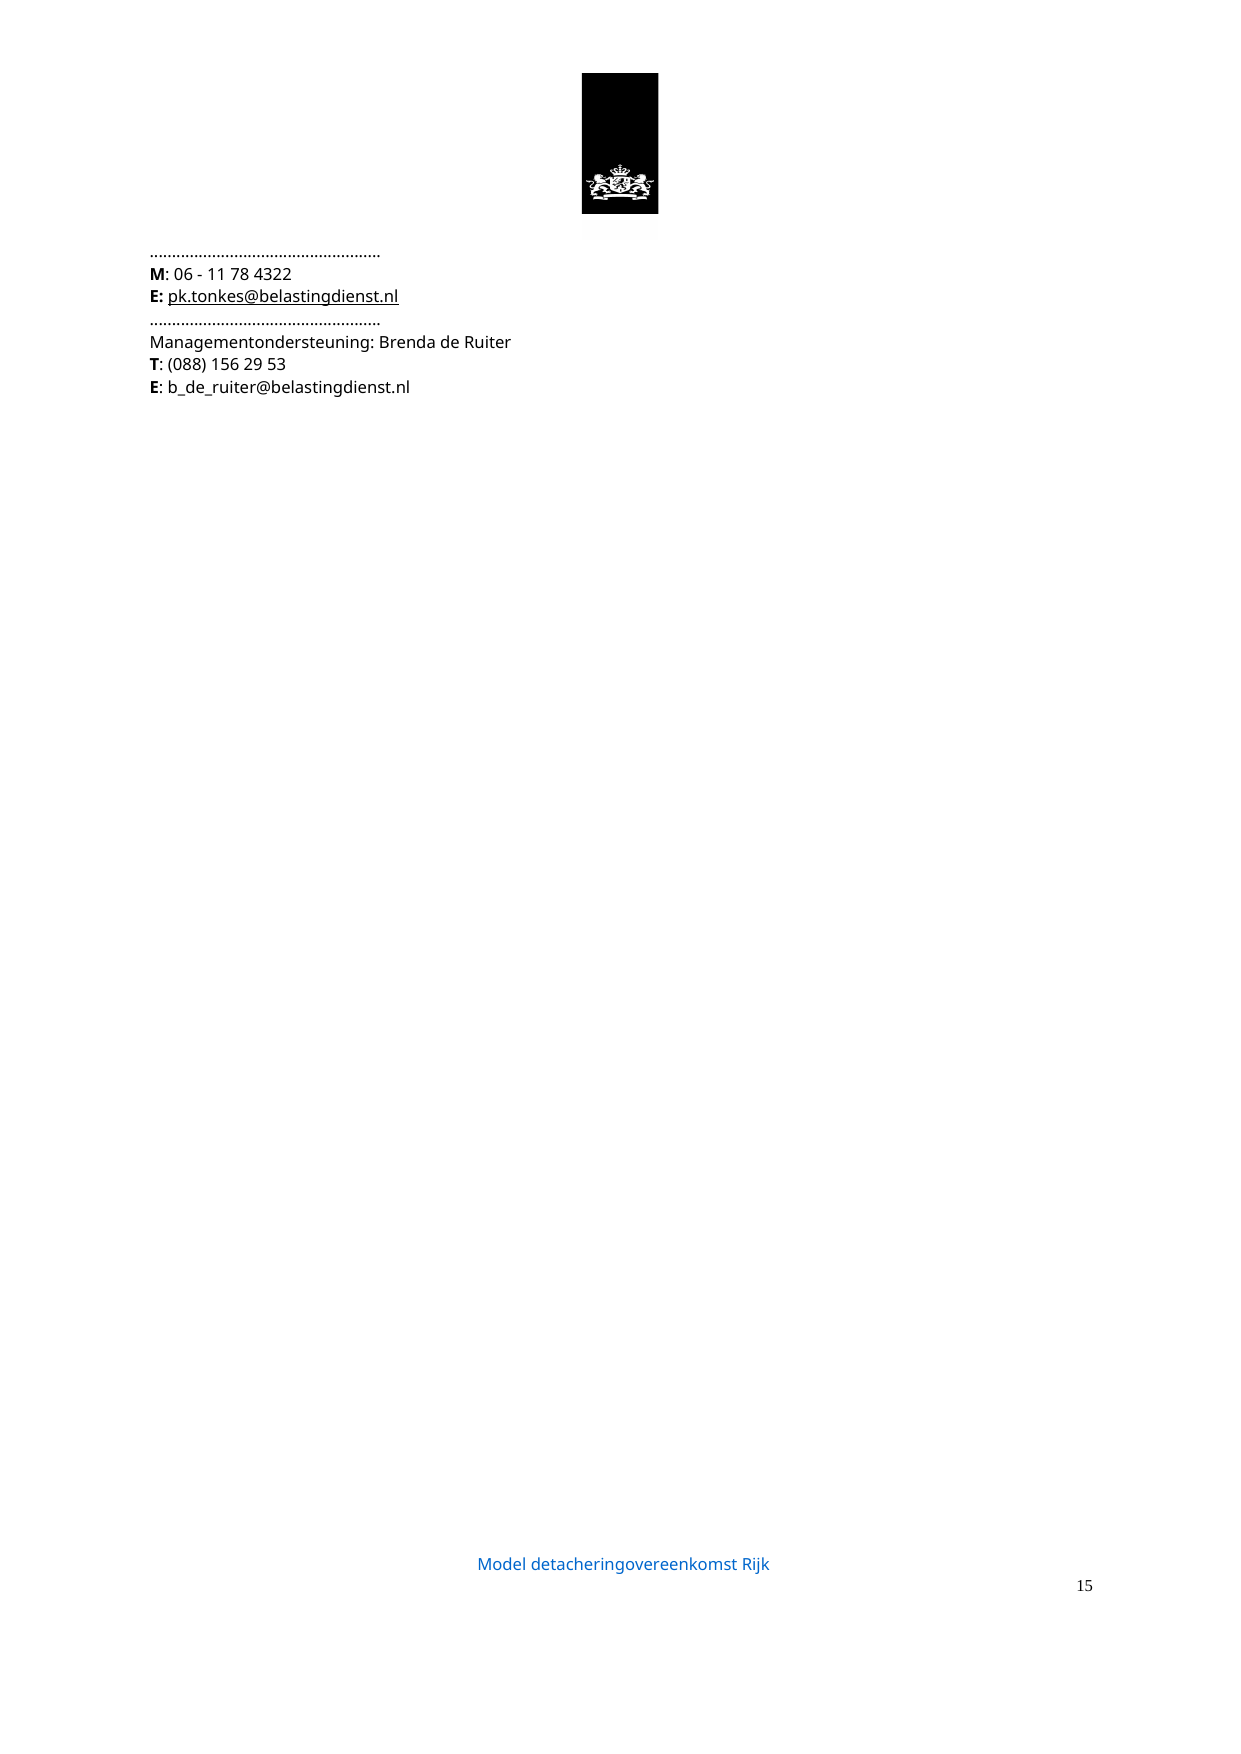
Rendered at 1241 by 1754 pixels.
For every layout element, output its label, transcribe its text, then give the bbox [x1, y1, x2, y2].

text Managementondersteuning: Brenda de Ruiter [149, 330, 1092, 353]
text .................................................... [149, 308, 1092, 330]
text E: b_de_ruiter@belastingdienst.nl [149, 376, 1092, 398]
text T: (088) 156 29 53 [149, 353, 1092, 376]
text .................................................... M: 06 - 11 78 4322 [149, 239, 1092, 285]
text E: pk.tonkes@belastingdienst.nl [149, 285, 1092, 308]
